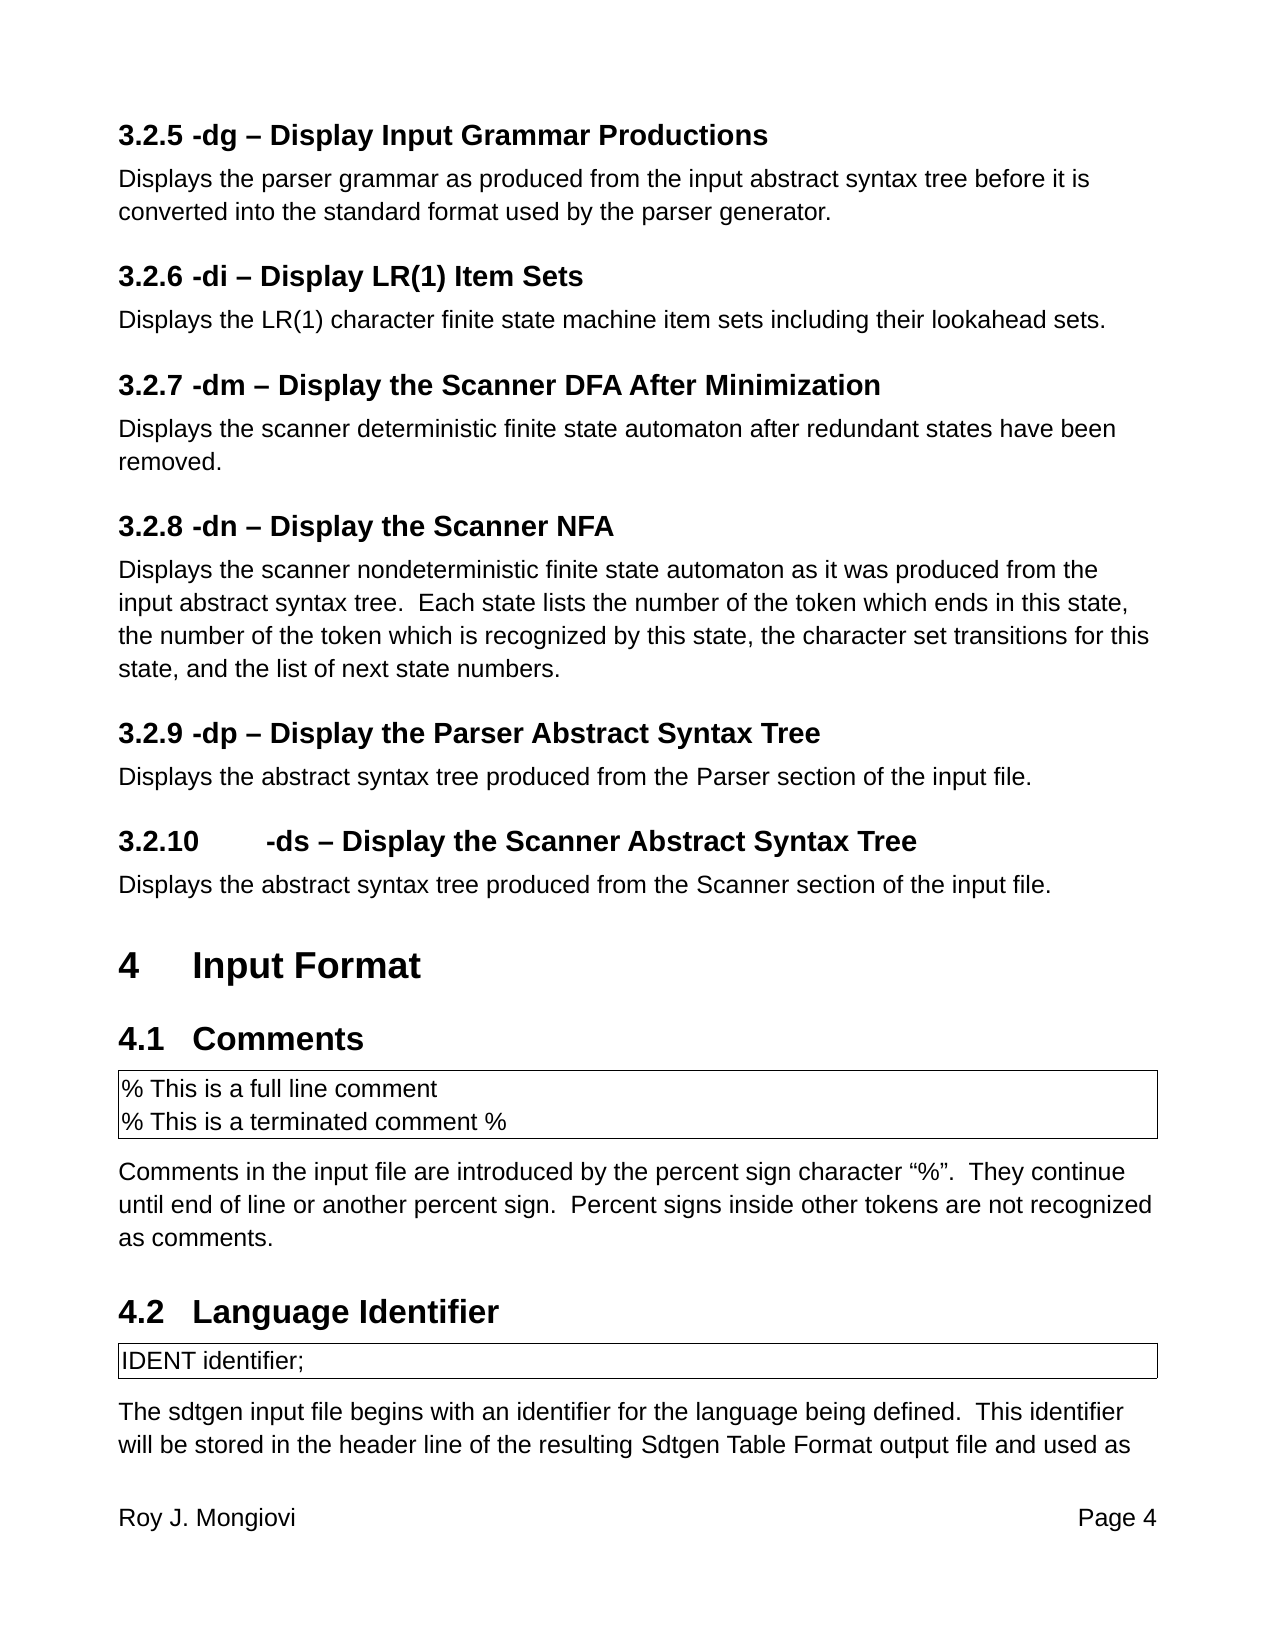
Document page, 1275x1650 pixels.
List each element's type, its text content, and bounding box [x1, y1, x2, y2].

subtitle -dm – Display the Scanner DFA After Minimization [118, 368, 1157, 401]
subtitle -dn – Display the Scanner NFA [118, 509, 1157, 542]
subtitle Comments [118, 1019, 1157, 1058]
text Displays the LR(1) character finite state machine item sets including their lookahead sets. [118, 305, 1157, 334]
text The sdtgen input file begins with an identifier for the language being defined. This identifier will be stored in the header line of the resulting Sdtgen Table Format output file and used as [118, 1397, 1157, 1458]
subtitle -dg – Display Input Grammar Productions [118, 118, 1157, 152]
text Displays the abstract syntax tree produced from the Parser section of the input file. [118, 762, 1157, 791]
subtitle -ds – Display the Scanner Abstract Syntax Tree [118, 824, 1157, 858]
text Comments in the input file are introduced by the percent sign character “%”. They continue until end of line or another percent sign. Percent signs inside other tokens are not recognized as comments. [118, 1157, 1157, 1252]
text Displays the scanner nondeterministic finite state automaton as it was produced from the input abstract syntax tree. Each state lists the number of the token which ends in this state, the number of the token which is recognized by this state, the character set transitions for this state, and the list of next state numbers. [118, 555, 1157, 683]
text % This is a full line comment [119, 1071, 1157, 1102]
subtitle -di – Display LR(1) Item Sets [118, 259, 1157, 293]
subtitle Input Format [118, 943, 1157, 986]
text Displays the scanner deterministic finite state automaton after redundant states have been removed. [118, 414, 1157, 475]
subtitle Language Identifier [118, 1292, 1157, 1330]
subtitle -dp – Display the Parser Abstract Syntax Tree [118, 716, 1157, 750]
text % This is a terminated comment % [119, 1103, 1157, 1138]
text Displays the parser grammar as produced from the input abstract syntax tree before it is converted into the standard format used by the parser generator. [118, 164, 1157, 226]
text IDENT identifier; [119, 1344, 1157, 1378]
text Displays the abstract syntax tree produced from the Scanner section of the input file. [118, 870, 1157, 899]
